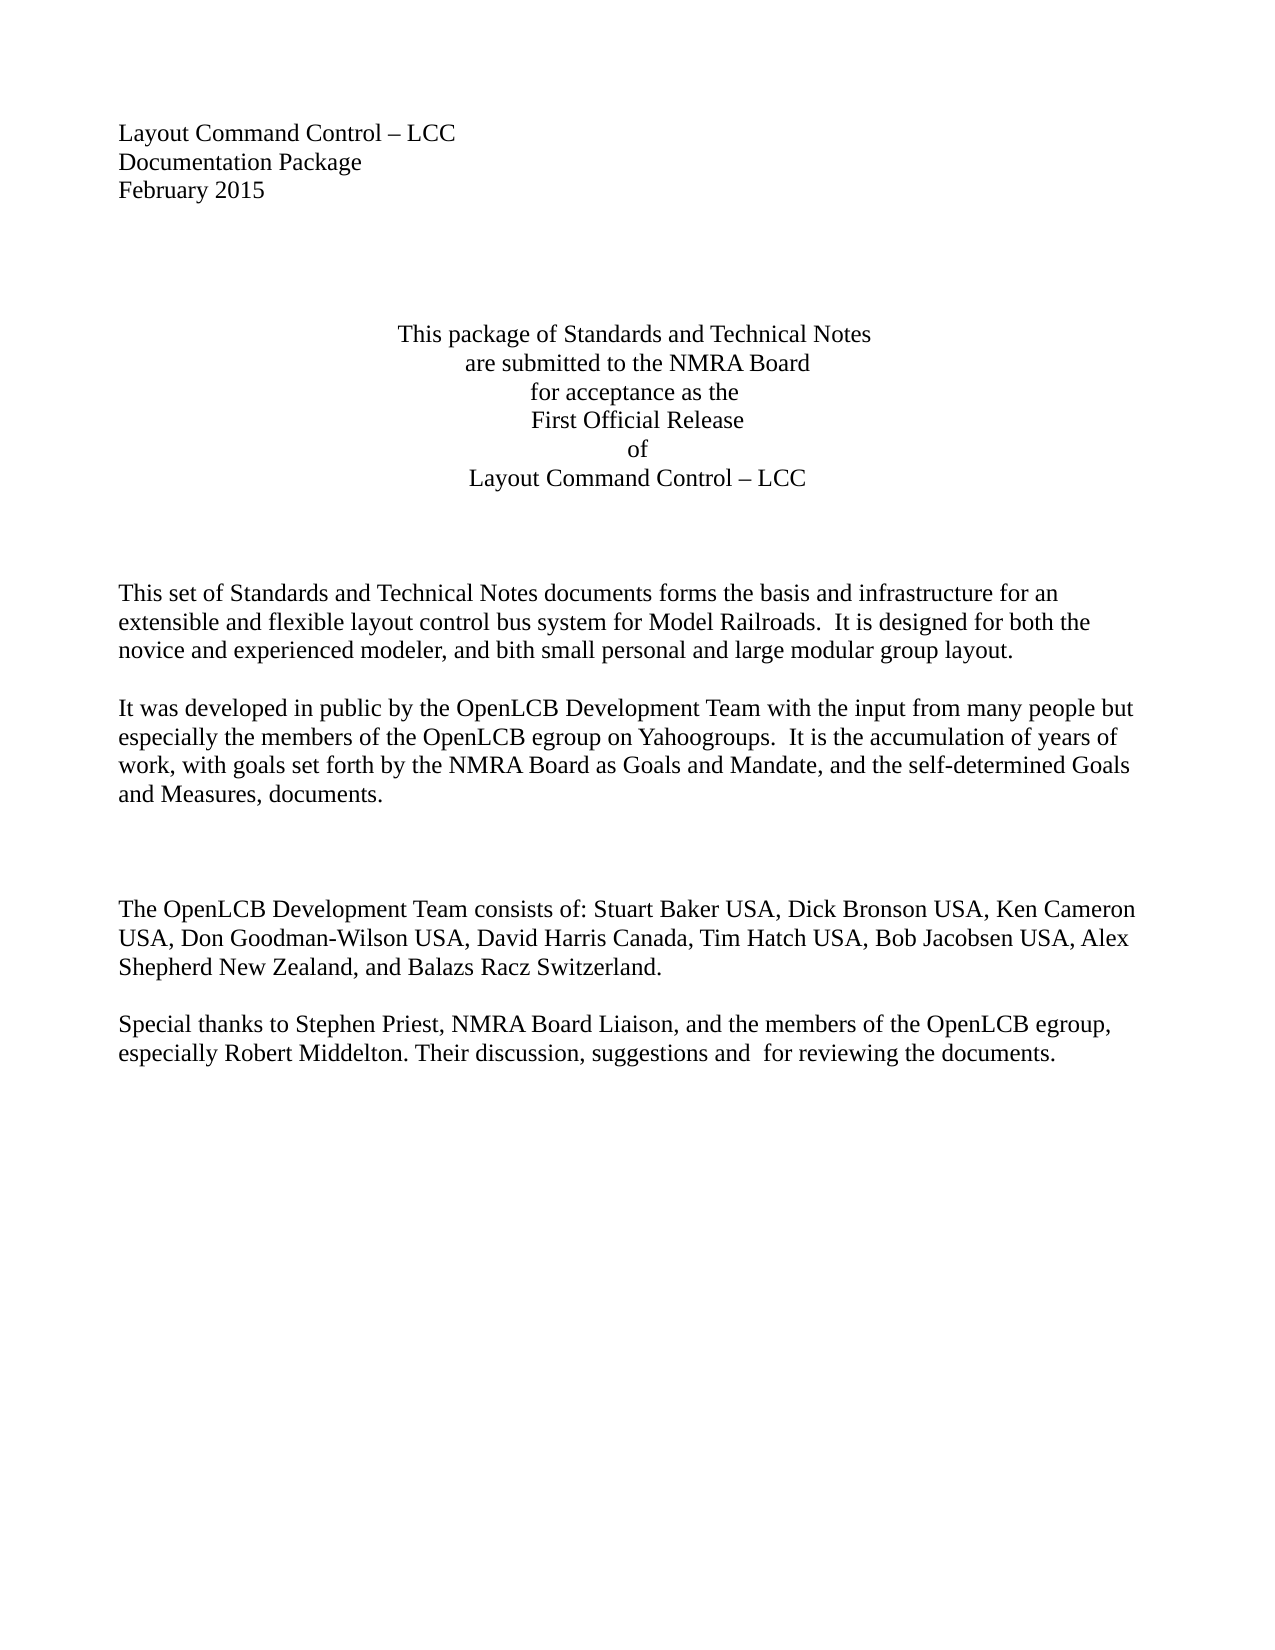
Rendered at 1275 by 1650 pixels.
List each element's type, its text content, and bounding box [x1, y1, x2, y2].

text February 2015 [118, 176, 1157, 204]
text This package of Standards and Technical Notes [118, 319, 1157, 348]
text Layout Command Control – LCC [118, 463, 1157, 492]
text for acceptance as the [118, 377, 1157, 406]
text Special thanks to Stephen Priest, NMRA Board Liaison, and the members of the OpenLCB egroup, especially Robert Middelton. Their discussion, suggestions and for reviewing the documents. [118, 1009, 1157, 1067]
text The OpenLCB Development Team consists of: Stuart Baker USA, Dick Bronson USA, Ken Cameron USA, Don Goodman-Wilson USA, David Harris Canada, Tim Hatch USA, Bob Jacobsen USA, Alex Shepherd New Zealand, and Balazs Racz Switzerland. [118, 894, 1157, 981]
text First Official Release [118, 406, 1157, 434]
text Layout Command Control – LCC [118, 118, 1157, 147]
text This set of Standards and Technical Notes documents forms the basis and infrastructure for an extensible and flexible layout control bus system for Model Railroads. It is designed for both the novice and experienced modeler, and bith small personal and large modular group layout. [118, 578, 1157, 664]
text Documentation Package [118, 147, 1157, 176]
text It was developed in public by the OpenLCB Development Team with the input from many people but especially the members of the OpenLCB egroup on Yahoogroups. It is the accumulation of years of work, with goals set forth by the NMRA Board as Goals and Mandate, and the self-determined Goals and Measures, documents. [118, 693, 1157, 808]
text of [118, 434, 1157, 463]
text are submitted to the NMRA Board [118, 348, 1157, 377]
